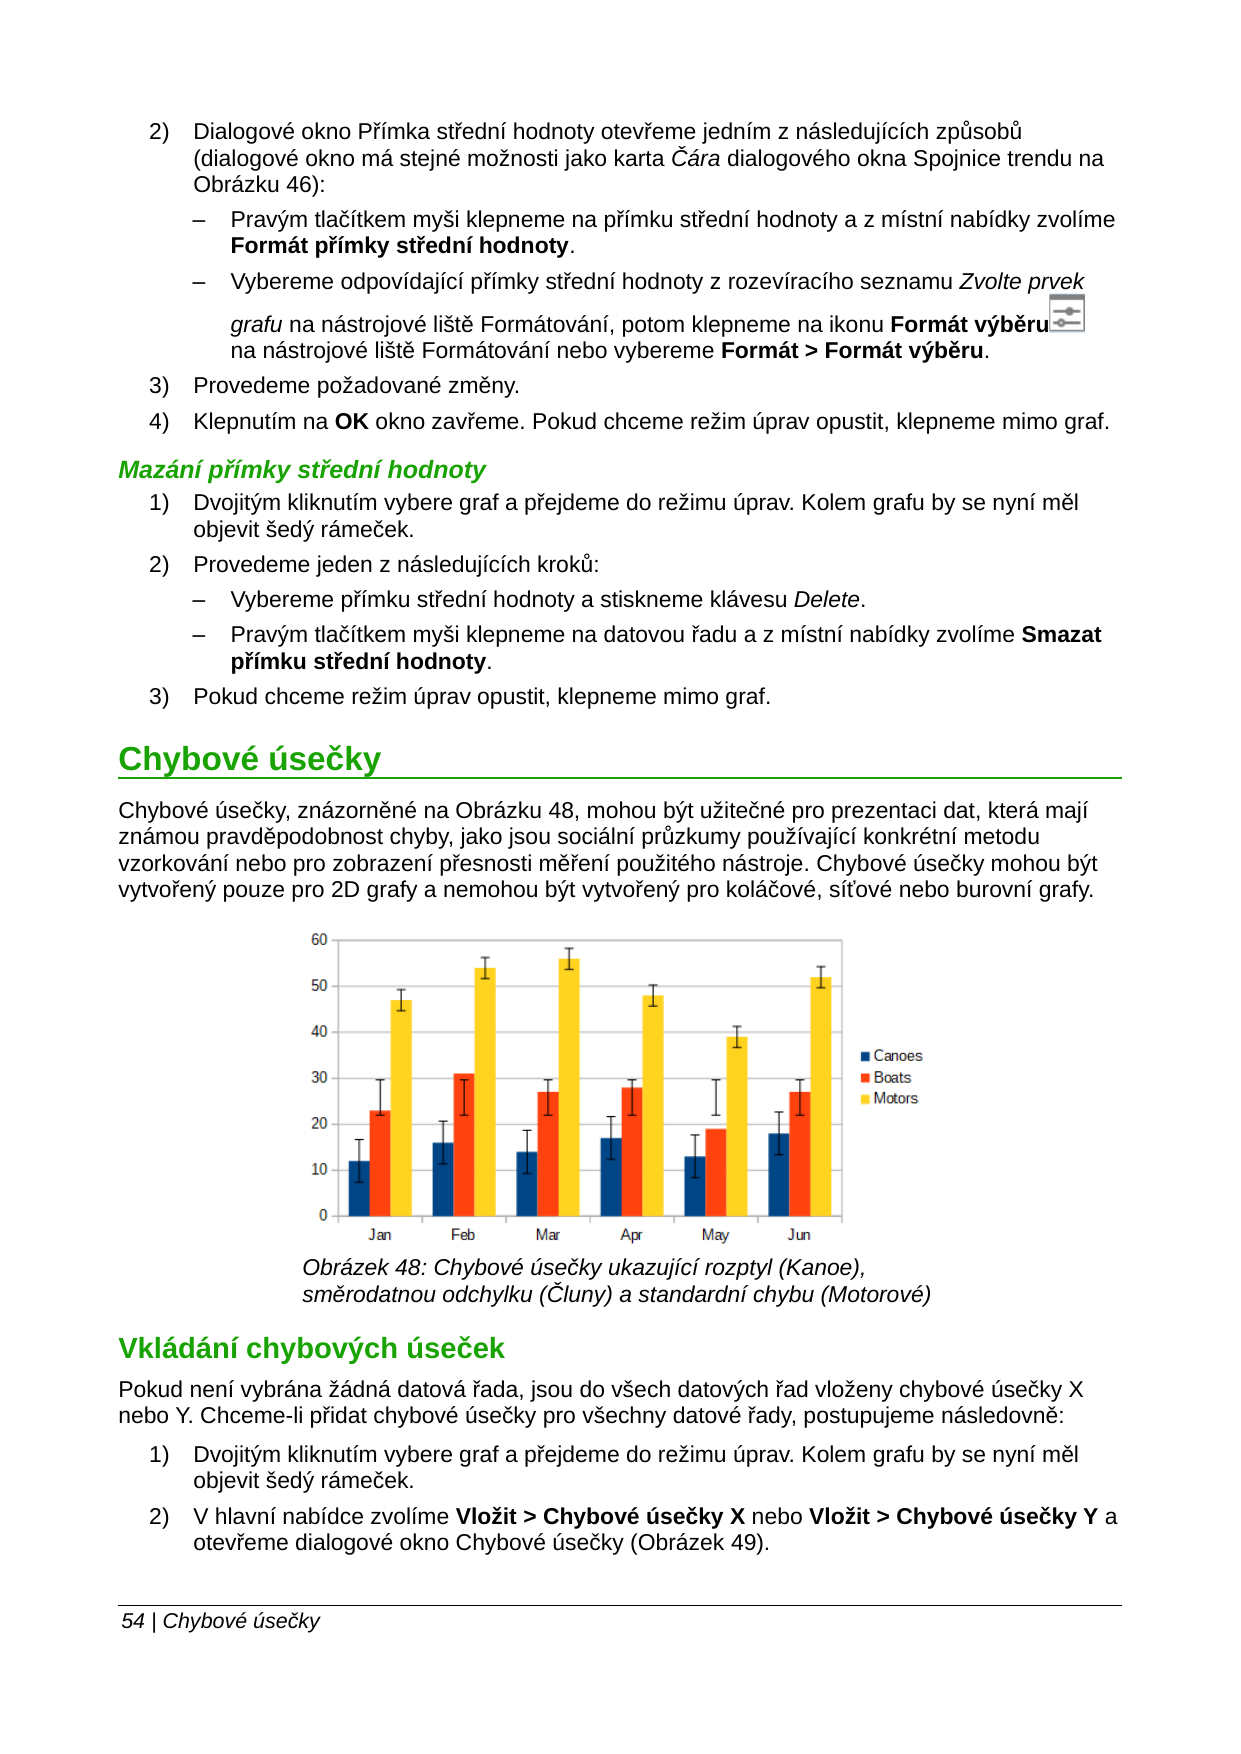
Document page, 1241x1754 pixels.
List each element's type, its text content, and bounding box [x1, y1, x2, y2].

list Pokud není vybrána žádná datová řada, jsou do všech datových řad vloženy chybové úsečky X nebo Y. Chceme-li přidat chybové úsečky pro všechny datové řady, postupujeme následovně: [118, 1376, 1122, 1429]
list V hlavní nabídce zvolíme Vložit > Chybové úsečky X nebo Vložit > Chybové úsečky Y a otevřeme dialogové okno Chybové úsečky (Obrázek 49). [169, 1503, 1122, 1555]
subtitle Mazání přímky střední hodnoty [118, 455, 1122, 483]
list Provedeme požadované změny. [169, 372, 1122, 399]
subtitle Chybové úsečky [118, 739, 1122, 777]
picture [1049, 293, 1085, 333]
list Pravým tlačítkem myši klepneme na datovou řadu a z místní nabídky zvolíme Smazat přímku střední hodnoty. [192, 621, 1122, 674]
text Chybové úsečky, znázorněné na Obrázku 48, mohou být užitečné pro prezentaci dat, která mají známou pravděpodobnost chyby, jako jsou sociální průzkumy používající konkrétní metodu vzorkování nebo pro zobrazení přesnosti měření použitého nástroje. Chybové úsečky mohou být vytvořený pouze pro 2D grafy a nemohou být vytvořený pro koláčové, síťové nebo burovní grafy. [118, 797, 1122, 902]
text Obrázek 48: Chybové úsečky ukazující rozptyl (Kanoe), směrodatnou odchylku (Čluny) a standardní chybu (Motorové) [302, 1255, 938, 1307]
list Dvojitým kliknutím vybere graf a přejdeme do režimu úprav. Kolem grafu by se nyní měl objevit šedý rámeček. [169, 489, 1122, 542]
list Vybereme odpovídající přímky střední hodnoty z rozevíracího seznamu Zvolte prvek grafu na nástrojové liště Formátování, potom klepneme na ikonu Formát výběru na nástrojové liště Formátování nebo vybereme Formát > Formát výběru. [192, 268, 1122, 364]
list Dialogové okno Přímka střední hodnoty otevřeme jedním z následujících způsobů (dialogové okno má stejné možnosti jako karta Čára dialogového okna Spojnice trendu na Obrázku 46): [169, 118, 1122, 197]
list Dvojitým kliknutím vybere graf a přejdeme do režimu úprav. Kolem grafu by se nyní měl objevit šedý rámeček. [169, 1441, 1122, 1494]
list Klepnutím na OK okno zavřeme. Pokud chceme režim úprav opustit, klepneme mimo graf. [169, 408, 1122, 434]
list Pravým tlačítkem myši klepneme na přímku střední hodnoty a z místní nabídky zvolíme Formát přímky střední hodnoty. [192, 206, 1122, 259]
list Provedeme jeden z následujících kroků: [169, 551, 1122, 577]
list Vybereme přímku střední hodnoty a stiskneme klávesu Delete. [192, 586, 1122, 612]
picture [302, 915, 939, 1255]
list Pokud chceme režim úprav opustit, klepneme mimo graf. [169, 683, 1122, 709]
subtitle Vkládání chybových úseček [118, 1331, 1122, 1364]
